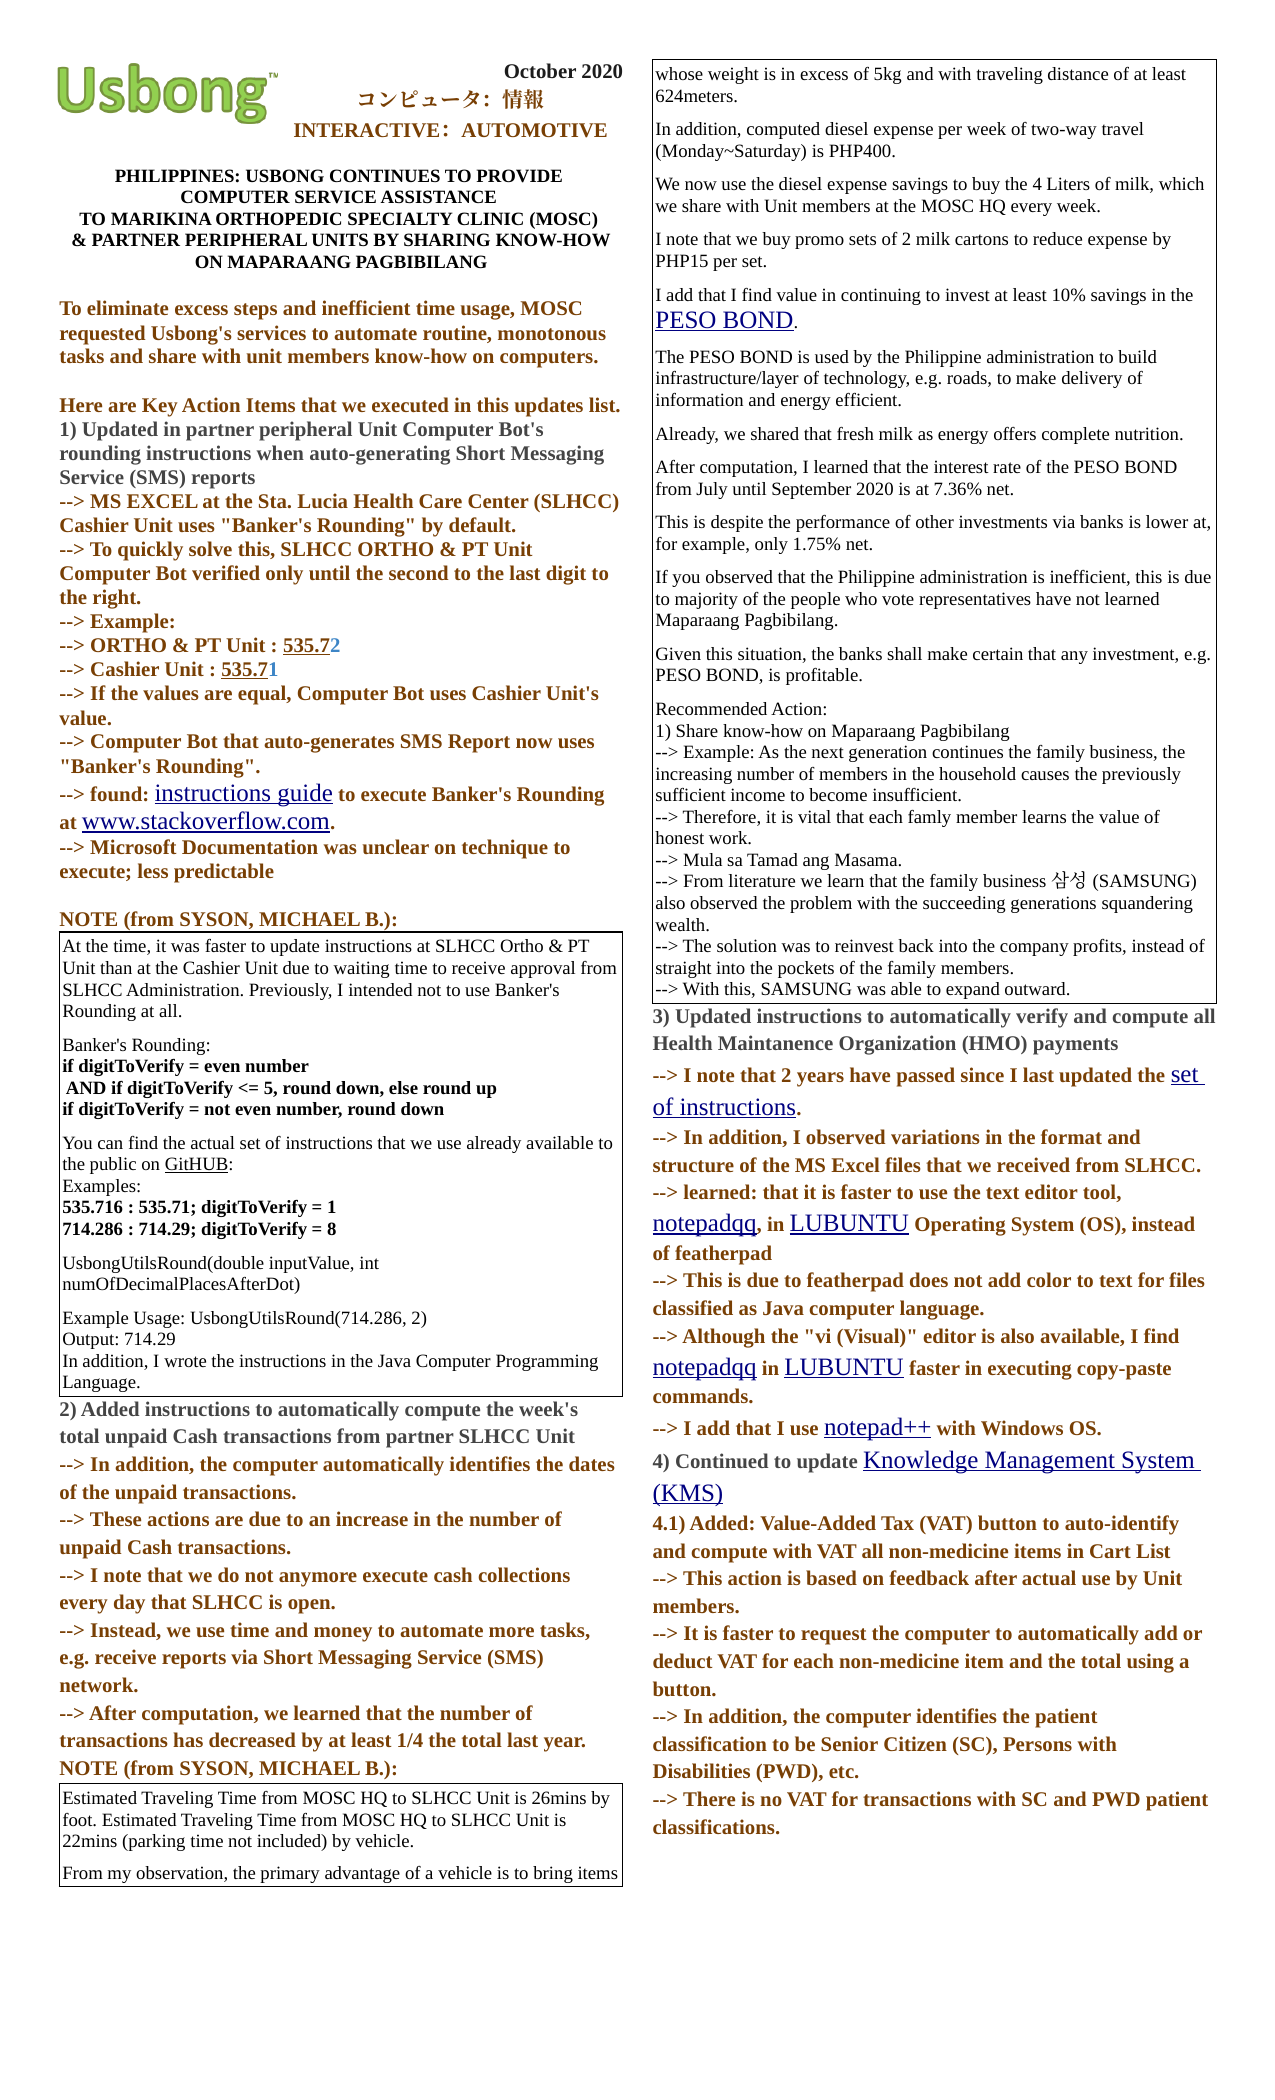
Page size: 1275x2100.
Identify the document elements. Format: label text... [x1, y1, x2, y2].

text --> Although the "vi (Visual)" editor is also available, I find notepadqq in LUBUNTU faster in executing copy-paste commands. [652, 1324, 1216, 1408]
text NOTE (from SYSON, MICHAEL B.): [59, 883, 623, 931]
text 4.1) Added: Value-Added Tax (VAT) button to auto-identify and compute with VAT all non-medicine items in Cart List [652, 1511, 1216, 1563]
text 3) Updated instructions to automatically verify and compute all Health Maintanence Organization (HMO) payments [652, 1004, 1216, 1055]
text --> Cashier Unit : 535.71 [59, 657, 623, 681]
text --> There is no VAT for transactions with SC and PWD patient classifications. [652, 1787, 1216, 1839]
text COMPUTER SERVICE ASSISTANCE [59, 186, 623, 208]
text --> These actions are due to an increase in the number of unpaid Cash transactions. [59, 1507, 623, 1559]
text --> In addition, I observed variations in the format and structure of the MS Excel files that we received from SLHCC. [652, 1125, 1216, 1177]
text --> It is faster to request the computer to automatically add or deduct VAT for each non-medicine item and the total using a button. [652, 1621, 1216, 1701]
text --> In addition, the computer automatically identifies the dates of the unpaid transactions. [59, 1452, 623, 1504]
table_header whose weight is in excess of 5kg and with traveling distance of at least 624meters. In addition, computed diesel expense per week of two-way travel (Monday~Saturday) is PHP400. We now use the diesel expense savings to buy the 4 Liters of milk, which we share with Unit members at the MOSC HQ every week. I note that we buy promo sets of 2 milk cartons to reduce expense by PHP15 per set. I add that I find value in continuing to invest at least 10% savings in the PESO BOND. The PESO BOND is used by the Philippine administration to build infrastructure/layer of technology, e.g. roads, to make delivery of information and energy efficient. Already, we shared that fresh milk as energy offers complete nutrition. After computation, I learned that the interest rate of the PESO BOND from July until September 2020 is at 7.36% net. This is despite the performance of other investments via banks is lower at, for example, only 1.75% net. If you observed that the Philippine administration is inefficient, this is due to majority of the people who vote representatives have not learned Maparaang Pagbibilang. Given this situation, the banks shall make certain that any investment, e.g. PESO BOND, is profitable. Recommended Action: 1) Share know-how on Maparaang Pagbibilang --> Example: As the next generation continues the family business, the increasing number of members in the household causes the previously sufficient income to become insufficient. --> Therefore, it is vital that each famly member learns the value of honest work. --> Mula sa Tamad ang Masama. --> From literature we learn that the family business 삼성 (SAMSUNG) also observed the problem with the succeeding generations squandering wealth. --> The solution was to reinvest back into the company profits, instead of straight into the pockets of the family members. --> With this, SAMSUNG was able to expand outward. [653, 60, 1216, 1003]
text Here are Key Action Items that we executed in this updates list. [59, 393, 623, 417]
text & PARTNER PERIPHERAL UNITS BY SHARING KNOW-HOW ON MAPARAANG PAGBIBILANG [59, 229, 623, 272]
text --> If the values are equal, Computer Bot uses Cashier Unit's value. [59, 681, 623, 729]
text --> This action is based on feedback after actual use by Unit members. [652, 1566, 1216, 1618]
text --> I note that we do not anymore execute cash collections every day that SLHCC is open. --> Instead, we use time and money to automate more tasks, e.g. receive reports via Short Messaging Service (SMS) network. --> After computation, we learned that the number of transactions has decreased by at least 1/4 the total last year. [59, 1562, 623, 1752]
table_header At the time, it was faster to update instructions at SLHCC Ortho & PT Unit than at the Cashier Unit due to waiting time to receive approval from SLHCC Administration. Previously, I intended not to use Banker's Rounding at all. Banker's Rounding: if digitToVerify = even number AND if digitToVerify <= 5, round down, else round up if digitToVerify = not even number, round down You can find the actual set of instructions that we use already available to the public on GitHUB: Examples: 535.716 : 535.71; digitToVerify = 1 714.286 : 714.29; digitToVerify = 8 UsbongUtilsRound(double inputValue, int numOfDecimalPlacesAfterDot) Example Usage: UsbongUtilsRound(714.286, 2) Output: 714.29 In addition, I wrote the instructions in the Java Computer Programming Language. [60, 933, 622, 1396]
text To eliminate excess steps and inefficient time usage, MOSC requested Usbong's services to automate routine, monotonous tasks and share with unit members know-how on computers. [59, 296, 623, 368]
text NOTE (from SYSON, MICHAEL B.): [59, 1756, 623, 1780]
text コンピュータ：情報 [278, 83, 623, 113]
text 2) Added instructions to automatically compute the week's total unpaid Cash transactions from partner SLHCC Unit [59, 1397, 623, 1448]
text --> ORTHO & PT Unit : 535.72 [59, 633, 623, 657]
text 4) Continued to update Knowledge Management System (KMS) [652, 1445, 1216, 1507]
text TO MARIKINA ORTHOPEDIC SPECIALTY CLINIC (MOSC) [59, 208, 623, 229]
text --> Microsoft Documentation was unclear on technique to execute; less predictable [59, 835, 623, 883]
text --> This is due to featherpad does not add color to text for files classified as Java computer language. [652, 1268, 1216, 1320]
text INTERACTIVE：AUTOMOTIVE [59, 113, 623, 143]
text --> I note that 2 years have passed since I last updated the set of instructions. [652, 1059, 1216, 1121]
text --> MS EXCEL at the Sta. Lucia Health Care Center (SLHCC) Cashier Unit uses "Banker's Rounding" by default. [59, 489, 623, 537]
text --> In addition, the computer identifies the patient classification to be Senior Citizen (SC), Persons with Disabilities (PWD), etc. [652, 1704, 1216, 1783]
text October 2020 [59, 59, 623, 83]
text 1) Updated in partner peripheral Unit Computer Bot's rounding instructions when auto-generating Short Messaging Service (SMS) reports [59, 417, 623, 489]
table_header Estimated Traveling Time from MOSC HQ to SLHCC Unit is 26mins by foot. Estimated Traveling Time from MOSC HQ to SLHCC Unit is 22mins (parking time not included) by vehicle. From my observation, the primary advantage of a vehicle is to bring items [60, 1784, 622, 1886]
text --> Example: [59, 609, 623, 633]
text --> Computer Bot that auto-generates SMS Report now uses "Banker's Rounding". [59, 729, 623, 778]
text --> I add that I use notepad++ with Windows OS. [652, 1412, 1216, 1441]
picture [57, 63, 278, 124]
text --> learned: that it is faster to use the text editor tool, notepadqq, in LUBUNTU Operating System (OS), instead of featherpad [652, 1180, 1216, 1265]
text --> To quickly solve this, SLHCC ORTHO & PT Unit Computer Bot verified only until the second to the last digit to the right. [59, 537, 623, 609]
text --> found: instructions guide to execute Banker's Rounding at www.stackoverflow.com. [59, 778, 623, 835]
text PHILIPPINES: USBONG CONTINUES TO PROVIDE [59, 164, 623, 186]
